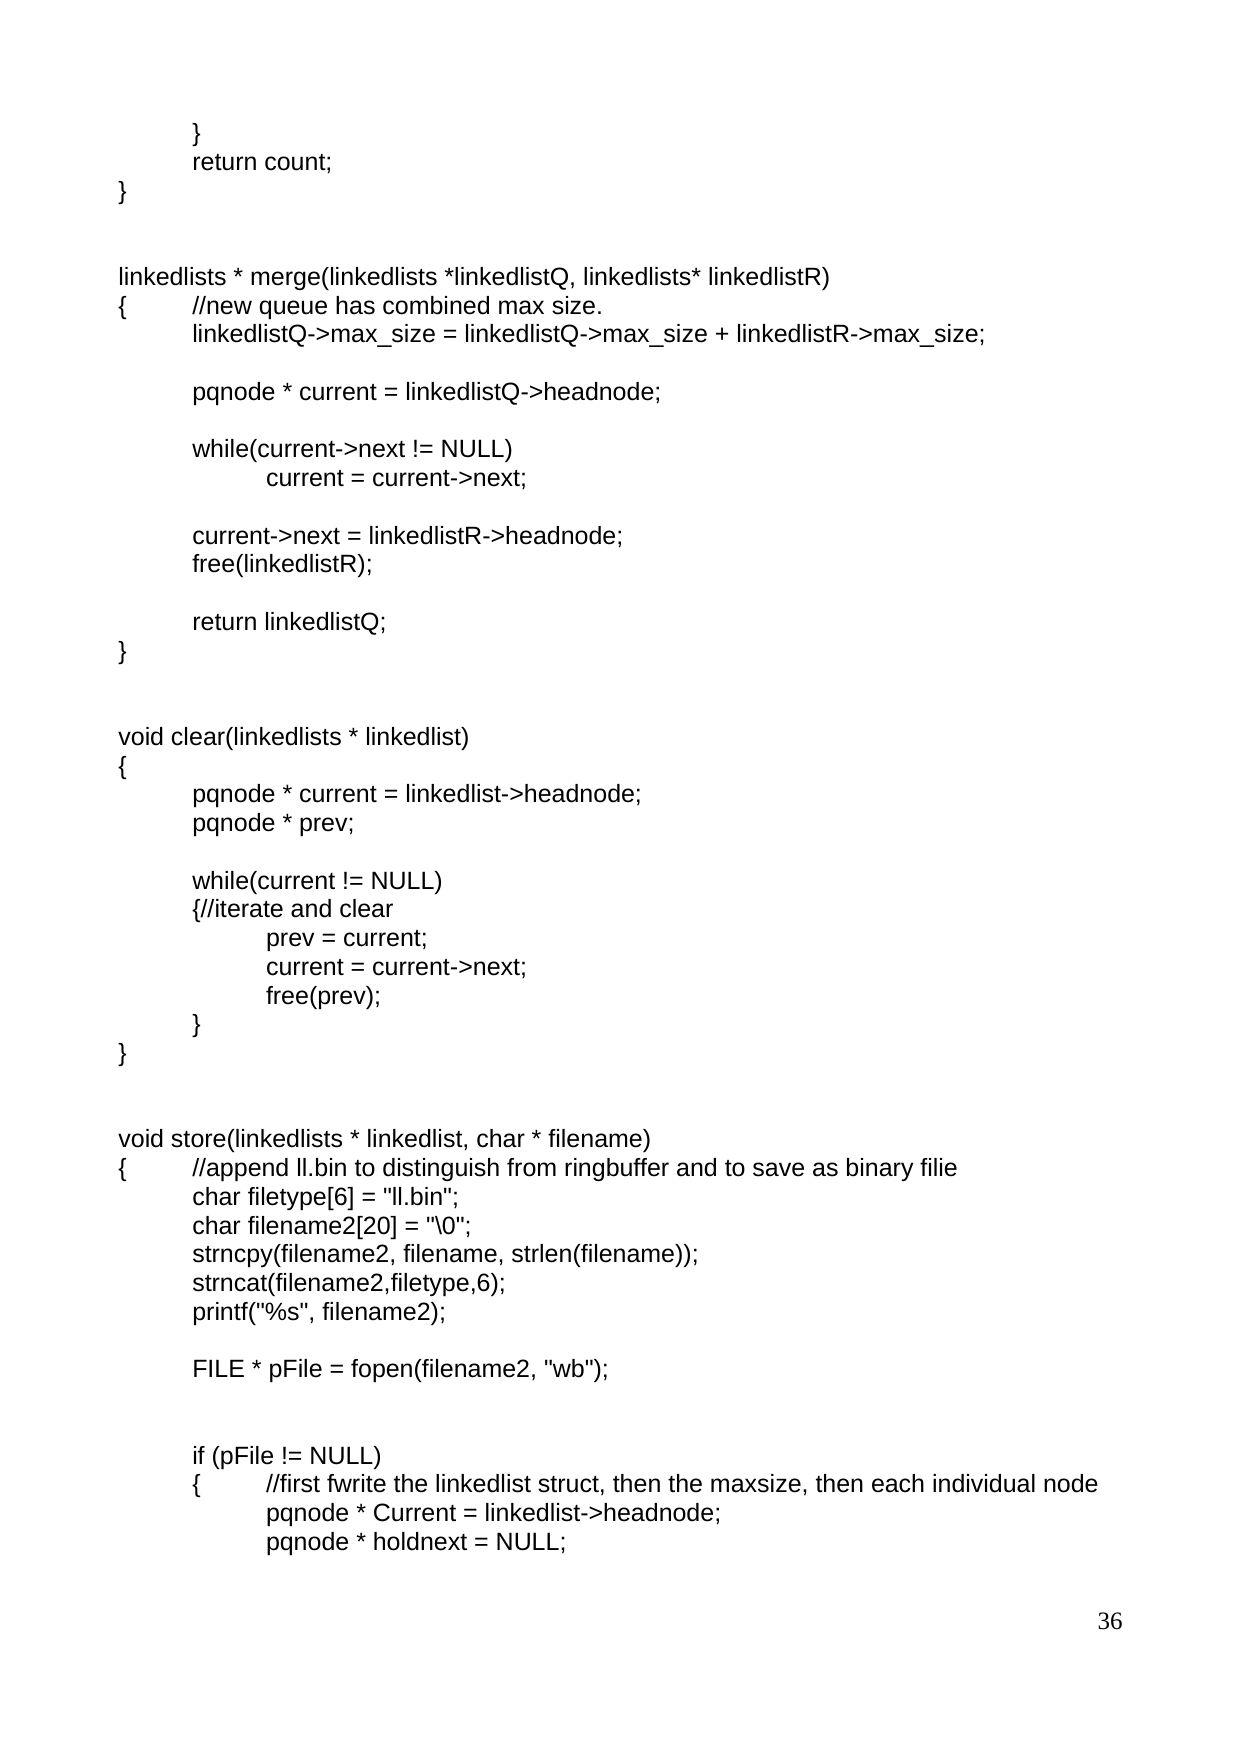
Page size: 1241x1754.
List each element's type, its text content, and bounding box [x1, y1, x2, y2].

text { //first fwrite the linkedlist struct, then the maxsize, then each individual node [118, 1469, 1122, 1498]
text pqnode * Current = linkedlist->headnode; [118, 1498, 1122, 1527]
text free(prev); [118, 981, 1122, 1009]
text { //append ll.bin to distinguish from ringbuffer and to save as binary filie [118, 1153, 1122, 1182]
text void clear(linkedlists * linkedlist) [118, 722, 1122, 751]
text strncpy(filename2, filename, strlen(filename)); [118, 1239, 1122, 1268]
text } [118, 1009, 1122, 1038]
text { [118, 751, 1122, 779]
text return linkedlistQ; [118, 607, 1122, 636]
text pqnode * holdnext = NULL; [118, 1527, 1122, 1556]
text while(current->next != NULL) [118, 434, 1122, 463]
text current->next = linkedlistR->headnode; [118, 521, 1122, 549]
text } [118, 118, 1122, 147]
text } [118, 1038, 1122, 1067]
text current = current->next; [118, 952, 1122, 981]
text char filetype[6] = "ll.bin"; [118, 1182, 1122, 1211]
text {//iterate and clear [118, 894, 1122, 923]
text void store(linkedlists * linkedlist, char * filename) [118, 1124, 1122, 1153]
text strncat(filename2,filetype,6); [118, 1268, 1122, 1297]
text if (pFile != NULL) [118, 1441, 1122, 1469]
text return count; [118, 147, 1122, 176]
text pqnode * current = linkedlist->headnode; [118, 779, 1122, 808]
text current = current->next; [118, 463, 1122, 492]
text pqnode * prev; [118, 808, 1122, 837]
text FILE * pFile = fopen(filename2, "wb"); [118, 1354, 1122, 1383]
text linkedlists * merge(linkedlists *linkedlistQ, linkedlists* linkedlistR) [118, 262, 1122, 291]
text printf("%s", filename2); [118, 1297, 1122, 1326]
text prev = current; [118, 923, 1122, 952]
text free(linkedlistR); [118, 549, 1122, 578]
text while(current != NULL) [118, 866, 1122, 894]
text char filename2[20] = "\0"; [118, 1211, 1122, 1239]
text { //new queue has combined max size. [118, 291, 1122, 319]
text linkedlistQ->max_size = linkedlistQ->max_size + linkedlistR->max_size; [118, 319, 1122, 348]
text } [118, 176, 1122, 204]
text pqnode * current = linkedlistQ->headnode; [118, 377, 1122, 406]
text } [118, 636, 1122, 664]
